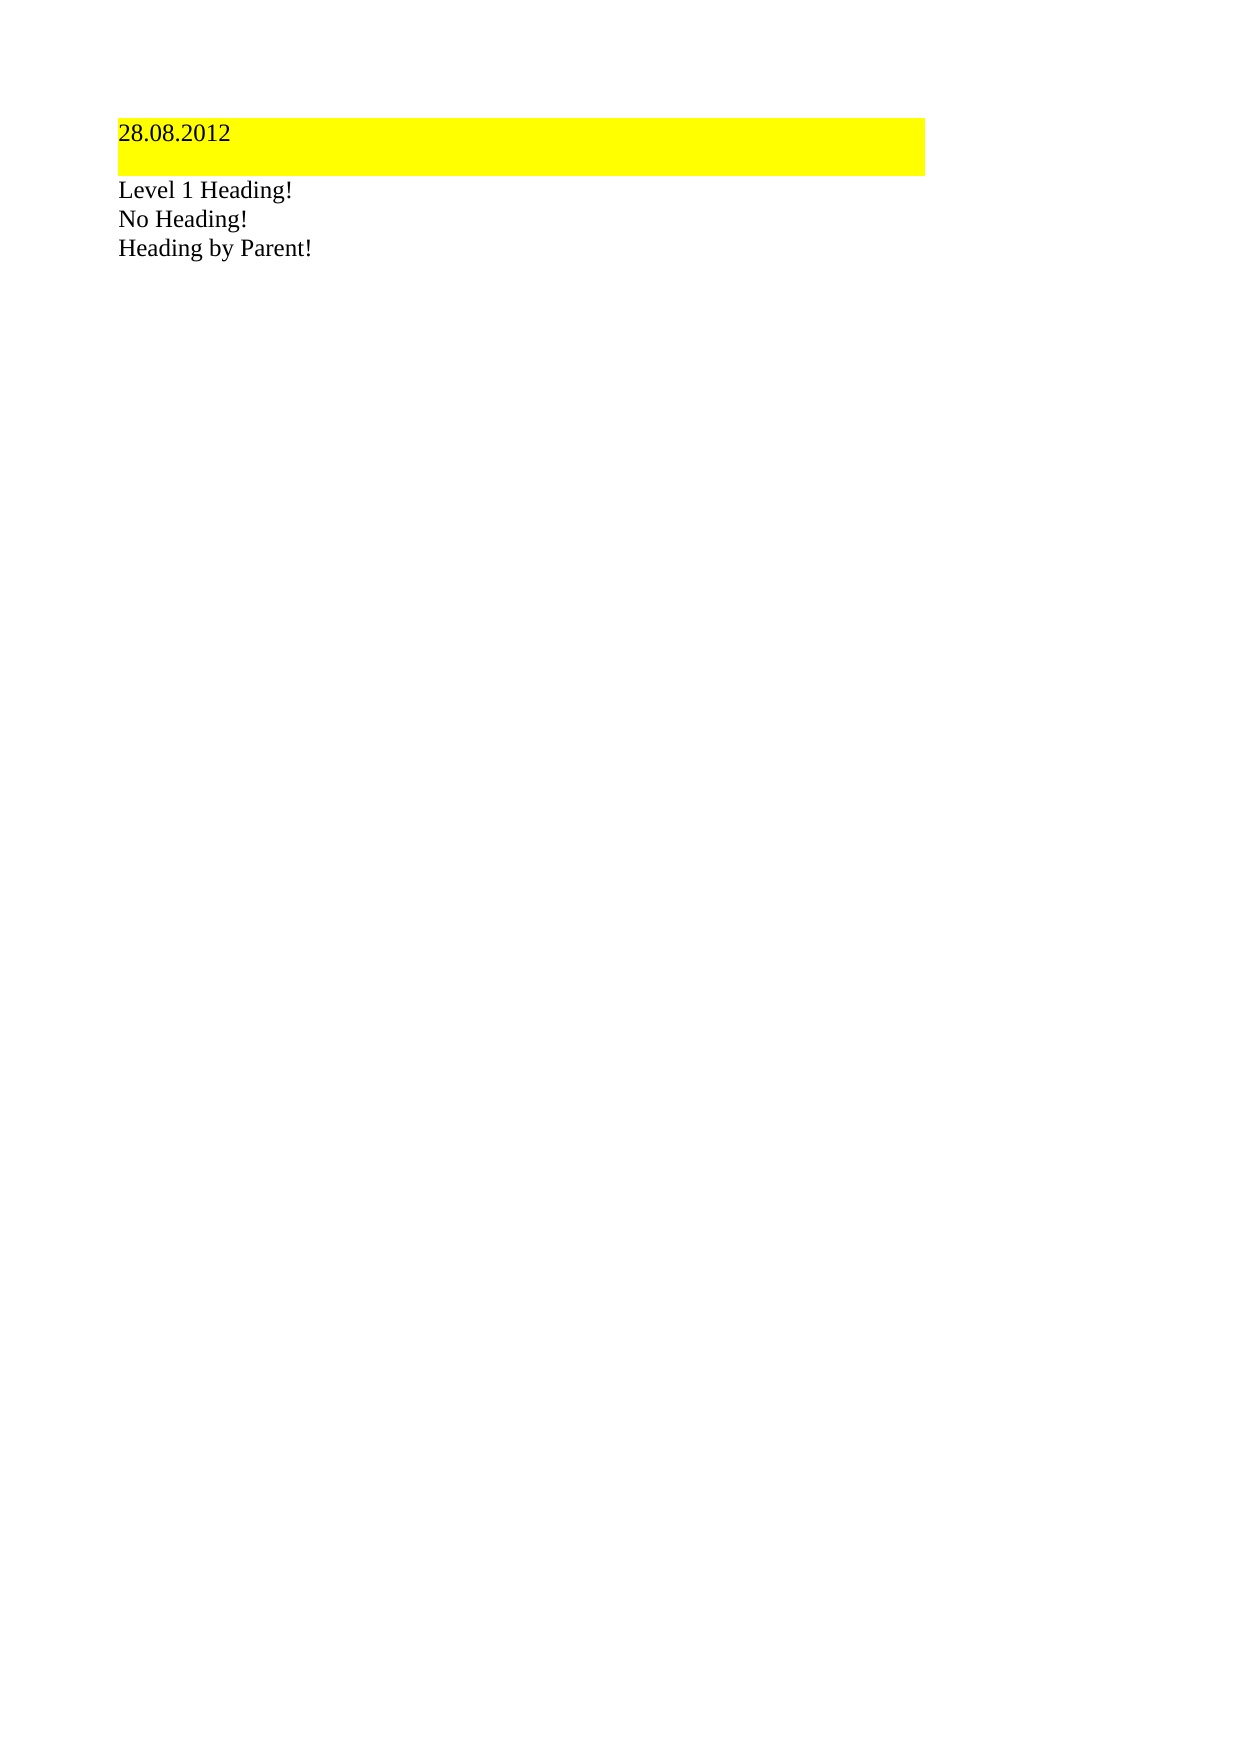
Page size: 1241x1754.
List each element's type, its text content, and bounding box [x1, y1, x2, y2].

text Heading by Parent! [118, 233, 925, 262]
text 28.08.2012 [118, 118, 925, 147]
text Level 1 Heading! [118, 176, 925, 204]
text No Heading! [118, 204, 925, 233]
